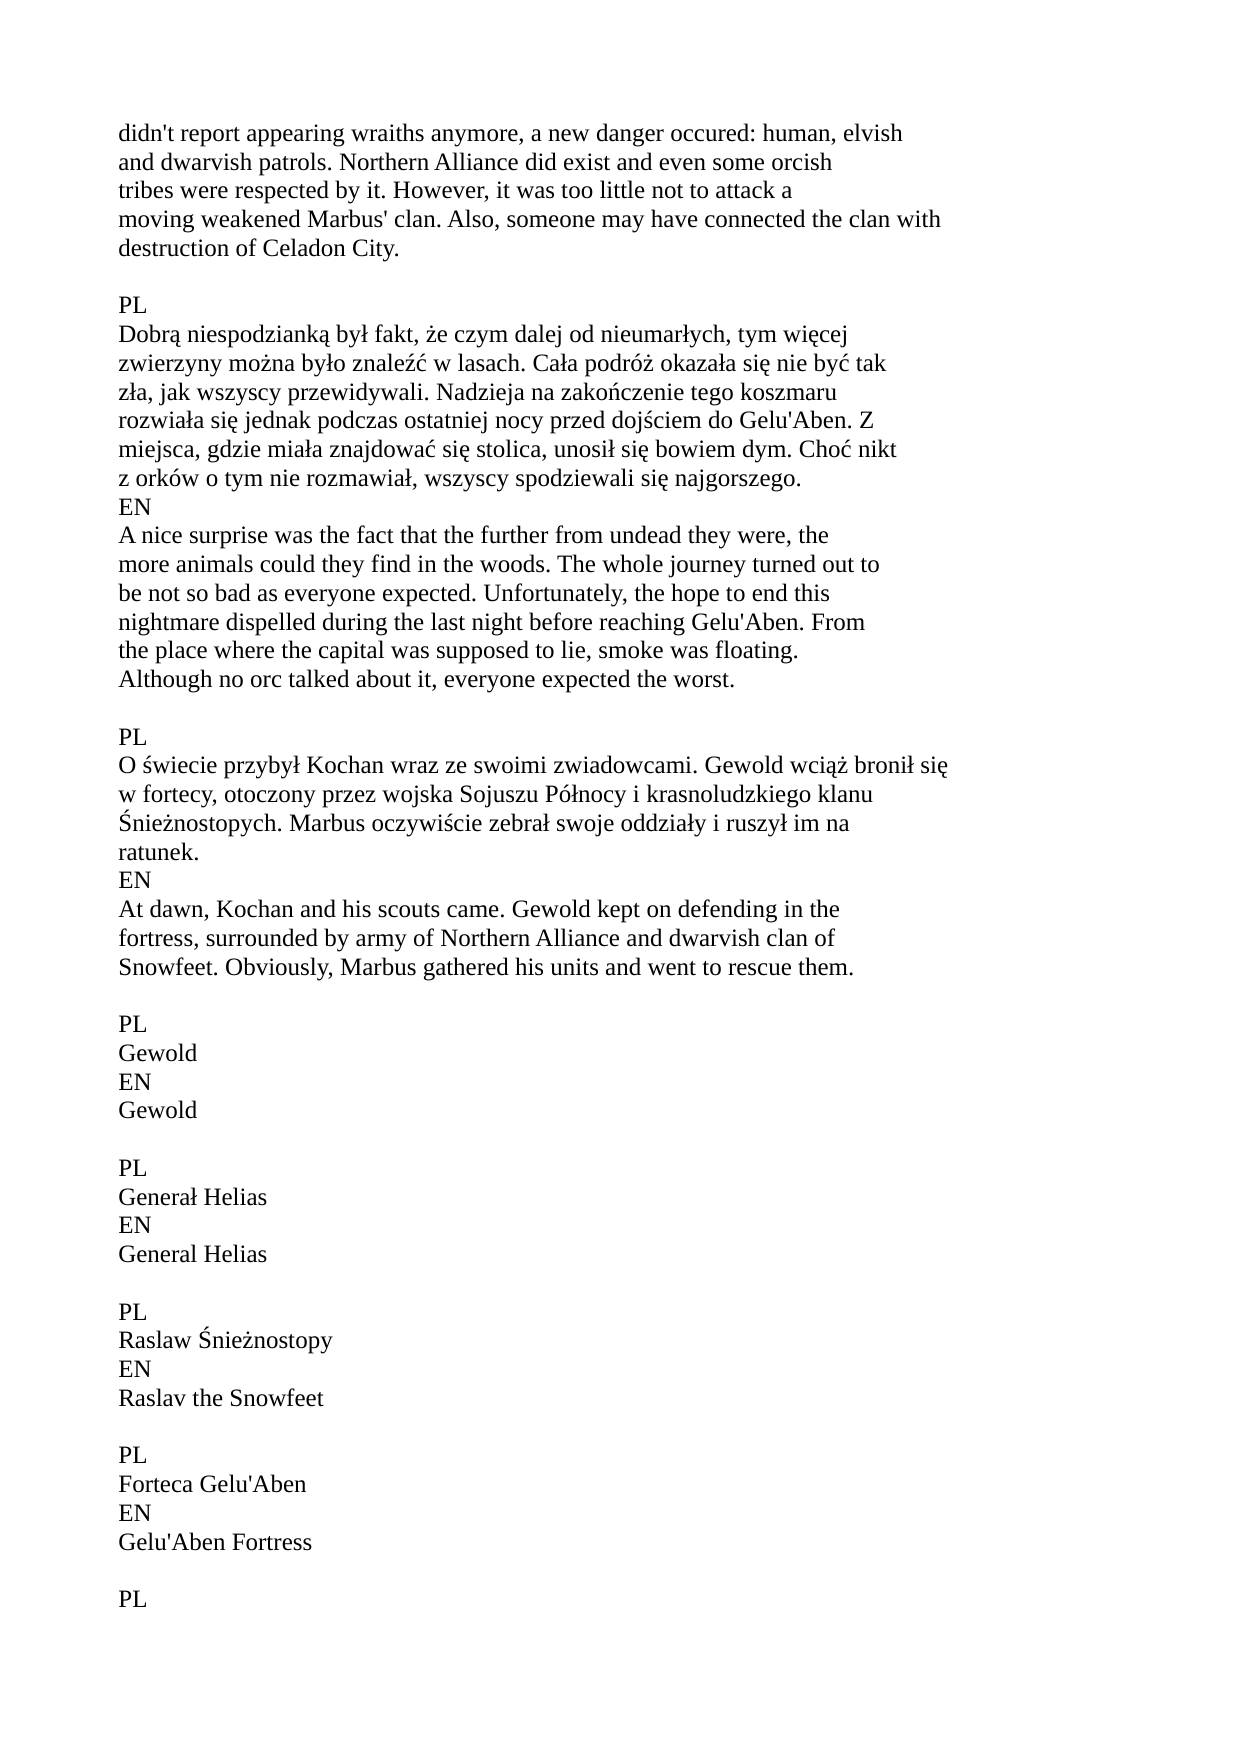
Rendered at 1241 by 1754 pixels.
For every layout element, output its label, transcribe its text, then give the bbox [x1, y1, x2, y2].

text EN [118, 866, 1122, 894]
text moving weakened Marbus' clan. Also, someone may have connected the clan with [118, 204, 1122, 233]
text tribes were respected by it. However, it was too little not to attack a [118, 176, 1122, 204]
text didn't report appearing wraiths anymore, a new danger occured: human, elvish [118, 118, 1122, 147]
text Gewold [118, 1038, 1122, 1067]
text EN [118, 1067, 1122, 1096]
text miejsca, gdzie miała znajdować się stolica, unosił się bowiem dym. Choć nikt [118, 434, 1122, 463]
text Raslaw Śnieżnostopy [118, 1326, 1122, 1354]
text At dawn, Kochan and his scouts came. Gewold kept on defending in the [118, 894, 1122, 923]
text A nice surprise was the fact that the further from undead they were, the [118, 521, 1122, 549]
text PL [118, 722, 1122, 751]
text destruction of Celadon City. [118, 233, 1122, 262]
text General Helias [118, 1239, 1122, 1268]
text O świecie przybył Kochan wraz ze swoimi zwiadowcami. Gewold wciąż bronił się [118, 751, 1122, 779]
text be not so bad as everyone expected. Unfortunately, the hope to end this [118, 578, 1122, 607]
text PL [118, 1584, 1122, 1613]
text nightmare dispelled during the last night before reaching Gelu'Aben. From [118, 607, 1122, 636]
text EN [118, 1211, 1122, 1239]
text ratunek. [118, 837, 1122, 866]
text EN [118, 1498, 1122, 1527]
text fortress, surrounded by army of Northern Alliance and dwarvish clan of [118, 923, 1122, 952]
text w fortecy, otoczony przez wojska Sojuszu Północy i krasnoludzkiego klanu [118, 779, 1122, 808]
text PL [118, 1297, 1122, 1326]
text more animals could they find in the woods. The whole journey turned out to [118, 549, 1122, 578]
text Śnieżnostopych. Marbus oczywiście zebrał swoje oddziały i ruszył im na [118, 808, 1122, 837]
text EN [118, 492, 1122, 521]
text PL [118, 1009, 1122, 1038]
text and dwarvish patrols. Northern Alliance did exist and even some orcish [118, 147, 1122, 176]
text EN [118, 1354, 1122, 1383]
text Gelu'Aben Fortress [118, 1527, 1122, 1556]
text z orków o tym nie rozmawiał, wszyscy spodziewali się najgorszego. [118, 463, 1122, 492]
text Generał Helias [118, 1182, 1122, 1211]
text PL [118, 1153, 1122, 1182]
text zwierzyny można było znaleźć w lasach. Cała podróż okazała się nie być tak [118, 348, 1122, 377]
text Dobrą niespodzianką był fakt, że czym dalej od nieumarłych, tym więcej [118, 319, 1122, 348]
text the place where the capital was supposed to lie, smoke was floating. [118, 636, 1122, 664]
text zła, jak wszyscy przewidywali. Nadzieja na zakończenie tego koszmaru [118, 377, 1122, 406]
text Snowfeet. Obviously, Marbus gathered his units and went to rescue them. [118, 952, 1122, 981]
text Although no orc talked about it, everyone expected the worst. [118, 664, 1122, 693]
text PL [118, 291, 1122, 319]
text Forteca Gelu'Aben [118, 1469, 1122, 1498]
text PL [118, 1441, 1122, 1469]
text rozwiała się jednak podczas ostatniej nocy przed dojściem do Gelu'Aben. Z [118, 406, 1122, 434]
text Gewold [118, 1096, 1122, 1124]
text Raslav the Snowfeet [118, 1383, 1122, 1412]
